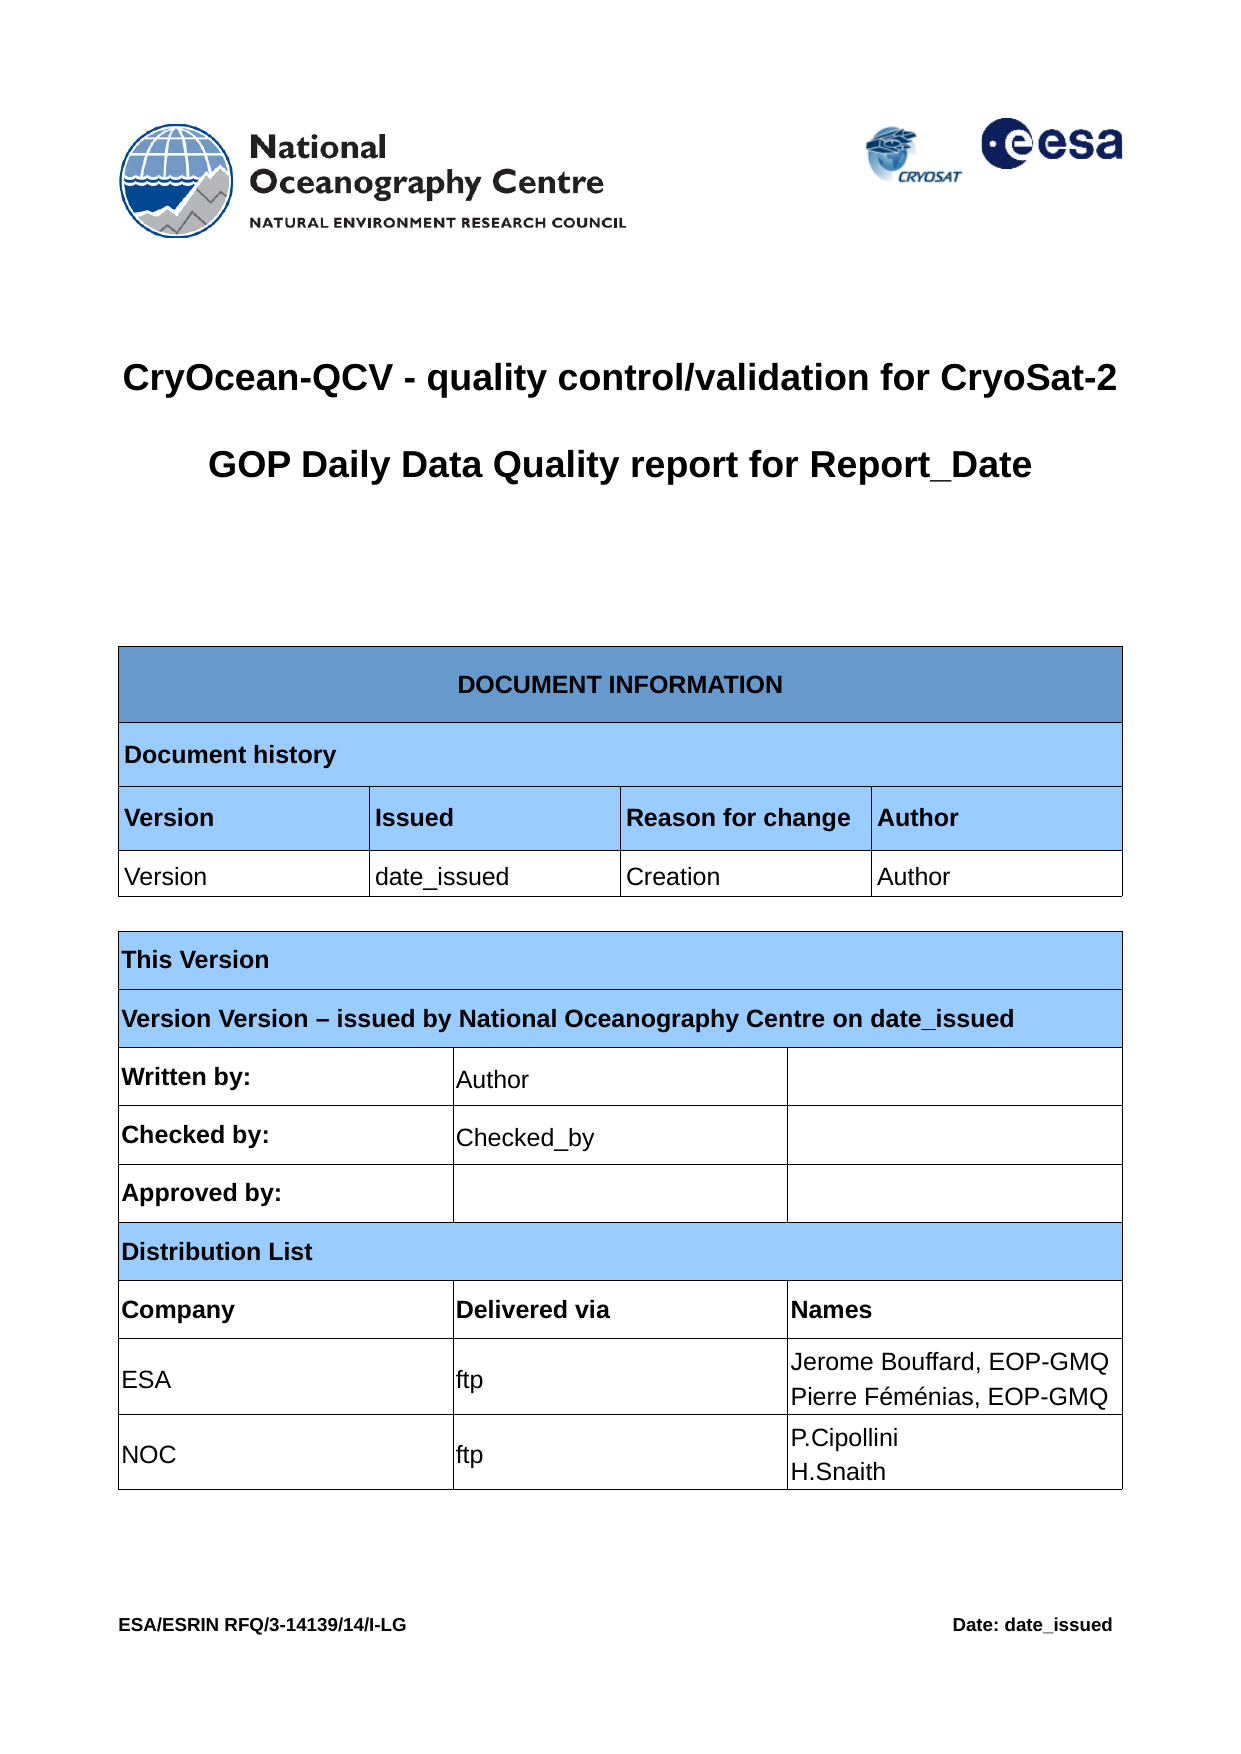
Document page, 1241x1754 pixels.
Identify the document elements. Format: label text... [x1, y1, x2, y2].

table_header This Version [119, 932, 1122, 989]
table_cell Checked_by [454, 1106, 787, 1164]
table_cell [454, 1165, 787, 1222]
table_cell Checked by: [119, 1106, 453, 1164]
table_cell ftp [454, 1415, 787, 1489]
table_cell date_issued [370, 851, 620, 896]
picture [843, 118, 1123, 191]
title CryOcean-QCV - quality control/validation for CryoSat-2 GOP Daily Data Quality report for Report_Date [118, 356, 1122, 485]
table_cell Names [788, 1281, 1122, 1338]
table_cell Company [119, 1281, 453, 1338]
table_cell Version Version – issued by National Oceanography Centre on date_issued [119, 990, 1122, 1047]
table_cell Written by: [119, 1048, 453, 1105]
table_cell Distribution List [119, 1223, 1122, 1280]
table_header DOCUMENT INFORMATION [119, 647, 1122, 722]
table_cell Author [872, 787, 1122, 850]
table_cell NOC [119, 1415, 453, 1489]
table_cell Author [872, 851, 1122, 896]
table_cell Approved by: [119, 1165, 453, 1222]
table_cell Delivered via [454, 1281, 787, 1338]
table_cell Reason for change [621, 787, 871, 850]
table_cell [788, 1048, 1122, 1105]
table_cell Creation [621, 851, 871, 896]
table_cell Version [119, 787, 369, 850]
table_cell P.Cipollini H.Snaith [788, 1415, 1122, 1489]
table_cell [788, 1165, 1122, 1222]
table_cell Issued [370, 787, 620, 850]
table_cell ESA [119, 1339, 453, 1414]
table_cell ftp [454, 1339, 787, 1414]
table_cell Author [454, 1048, 787, 1105]
table_cell [788, 1106, 1122, 1164]
table_cell Jerome Bouffard, EOP-GMQ Pierre Féménias, EOP-GMQ [788, 1339, 1122, 1414]
table_cell Version [119, 851, 369, 896]
table_cell Document history [119, 723, 1122, 786]
